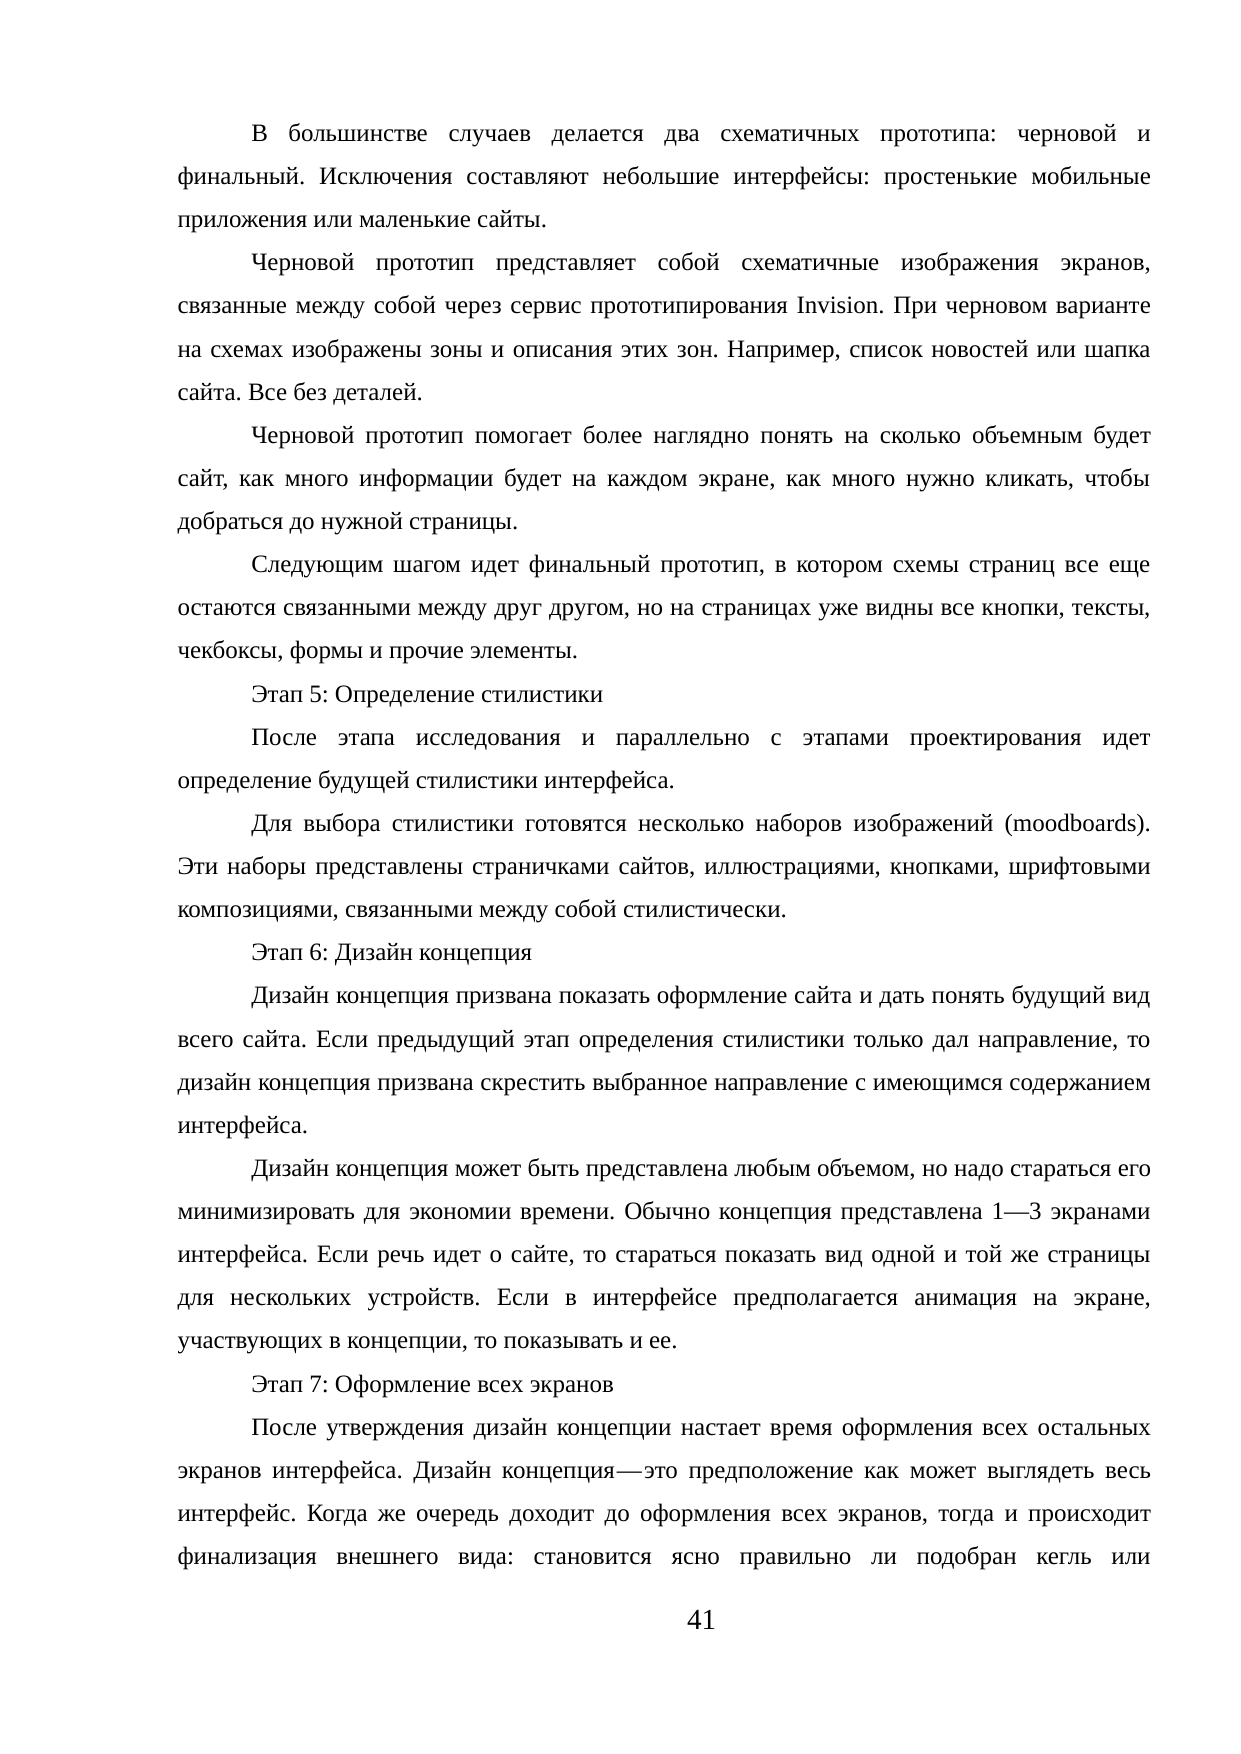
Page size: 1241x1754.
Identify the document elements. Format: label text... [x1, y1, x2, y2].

text Этап 6: Дизайн концепция [177, 937, 1152, 966]
text После утверждения дизайн концепции настает время оформления всех остальных экранов интерфейса. Дизайн концепция — это предположение как может выглядеть весь интерфейс. Когда же очередь доходит до оформления всех экранов, тогда и происходит финализация внешнего вида: становится ясно правильно ли подобран кегль или [177, 1412, 1152, 1570]
text Дизайн концепция призвана показать оформление сайта и дать понять будущий вид всего сайта. Если предыдущий этап определения стилистики только дал направление, то дизайн концепция призвана скрестить выбранное направление с имеющимся содержанием интерфейса. [177, 981, 1152, 1139]
text Черновой прототип представляет собой схематичные изображения экранов, связанные между собой через сервис прототипирования Invision. При черновом варианте на схемах изображены зоны и описания этих зон. Например, список новостей или шапка сайта. Все без деталей. [177, 247, 1152, 406]
text Этап 5: Определение стилистики [177, 679, 1152, 707]
text В большинстве случаев делается два схематичных прототипа: черновой и финальный. Исключения составляют небольшие интерфейсы: простенькие мобильные приложения или маленькие сайты. [177, 118, 1152, 233]
text После этапа исследования и параллельно с этапами проектирования идет определение будущей стилистики интерфейса. [177, 722, 1152, 794]
text Этап 7: Оформление всех экранов [177, 1369, 1152, 1397]
text Черновой прототип помогает более наглядно понять на сколько объемным будет сайт, как много информации будет на каждом экране, как много нужно кликать, чтобы добраться до нужной страницы. [177, 420, 1152, 535]
text Следующим шагом идет финальный прототип, в котором схемы страниц все еще остаются связанными между друг другом, но на страницах уже видны все кнопки, тексты, чекбоксы, формы и прочие элементы. [177, 549, 1152, 664]
text Для выбора стилистики готовятся несколько наборов изображений (moodboards). Эти наборы представлены страничками сайтов, иллюстрациями, кнопками, шрифтовыми композициями, связанными между собой стилистически. [177, 808, 1152, 923]
text Дизайн концепция может быть представлена любым объемом, но надо стараться его минимизировать для экономии времени. Обычно концепция представлена 1—3 экранами интерфейса. Если речь идет о сайте, то стараться показать вид одной и той же страницы для нескольких устройств. Если в интерфейсе предполагается анимация на экране, участвующих в концепции, то показывать и ее. [177, 1153, 1152, 1354]
